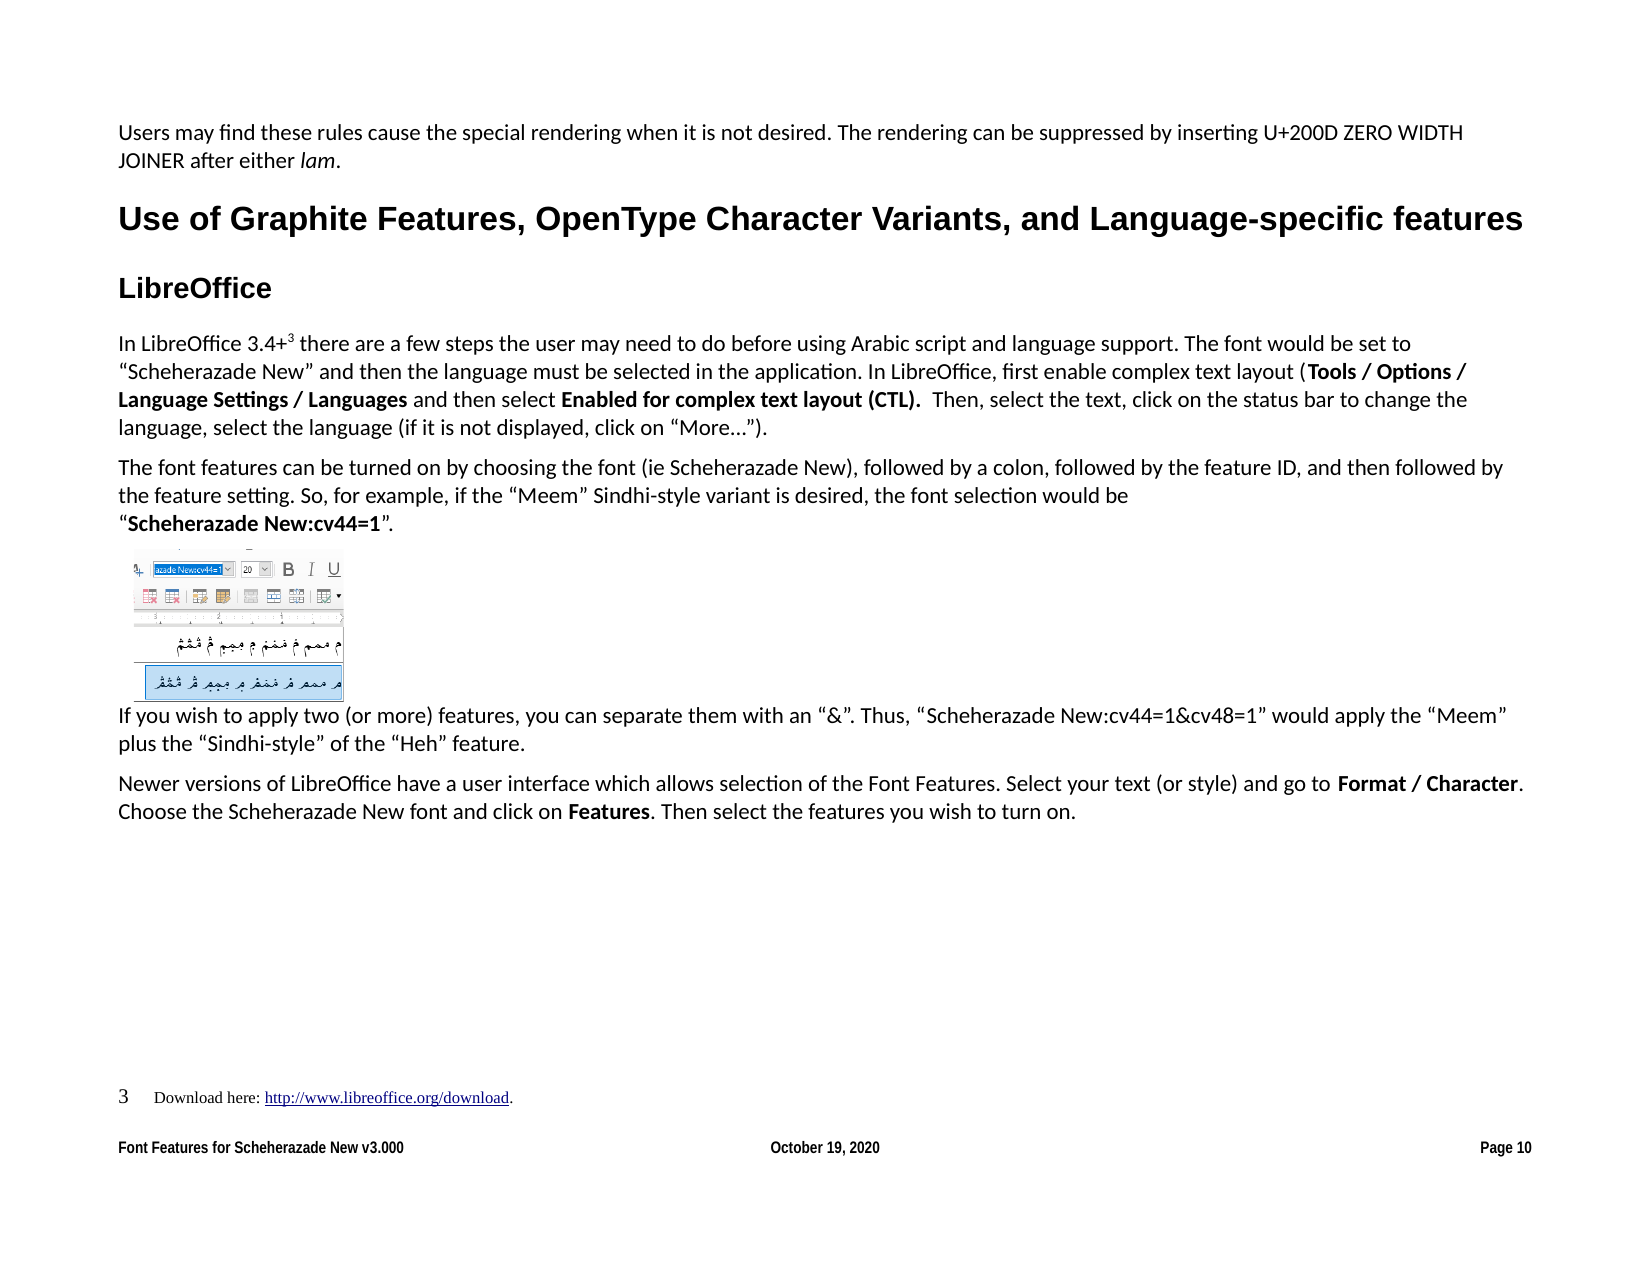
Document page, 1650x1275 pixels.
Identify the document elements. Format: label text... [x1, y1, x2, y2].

text Users may find these rules cause the special rendering when it is not desired. The rendering can be suppressed by inserting U+200D ZERO WIDTH JOINER after either lam. [118, 118, 1532, 174]
text Newer versions of LibreOffice have a user interface which allows selection of the Font Features. Select your text (or style) and go to Format / Character. Choose the Scheherazade New font and click on Features. Then select the features you wish to turn on. [118, 769, 1532, 825]
subtitle Use of Graphite Features, OpenType Character Variants, and Language-specific features [118, 199, 1532, 238]
text Download here: http://www.libreoffice.org/download. [118, 1084, 1532, 1108]
text If you wish to apply two (or more) features, you can separate them with an “&”. Thus, “Scheherazade New:cv44=1&cv48=1” would apply the “Meem” plus the “Sindhi-style” of the “Heh” feature. [118, 549, 1532, 757]
subtitle LibreOffice [118, 271, 1532, 305]
text In LibreOffice 3.4+ there are a few steps the user may need to do before using Arabic script and language support. The font would be set to “Scheherazade New” and then the language must be selected in the application. In LibreOffice, first enable complex text layout (Tools / Options / Language Settings / Languages and then select Enabled for complex text layout (CTL). Then, select the text, click on the status bar to change the language, select the language (if it is not displayed, click on “More...”). [118, 329, 1532, 441]
picture [133, 549, 344, 702]
text The font features can be turned on by choosing the font (ie Scheherazade New), followed by a colon, followed by the feature ID, and then followed by the feature setting. So, for example, if the “Meem” Sindhi-style variant is desired, the font selection would be “Scheherazade New:cv44=1”. [118, 453, 1532, 537]
